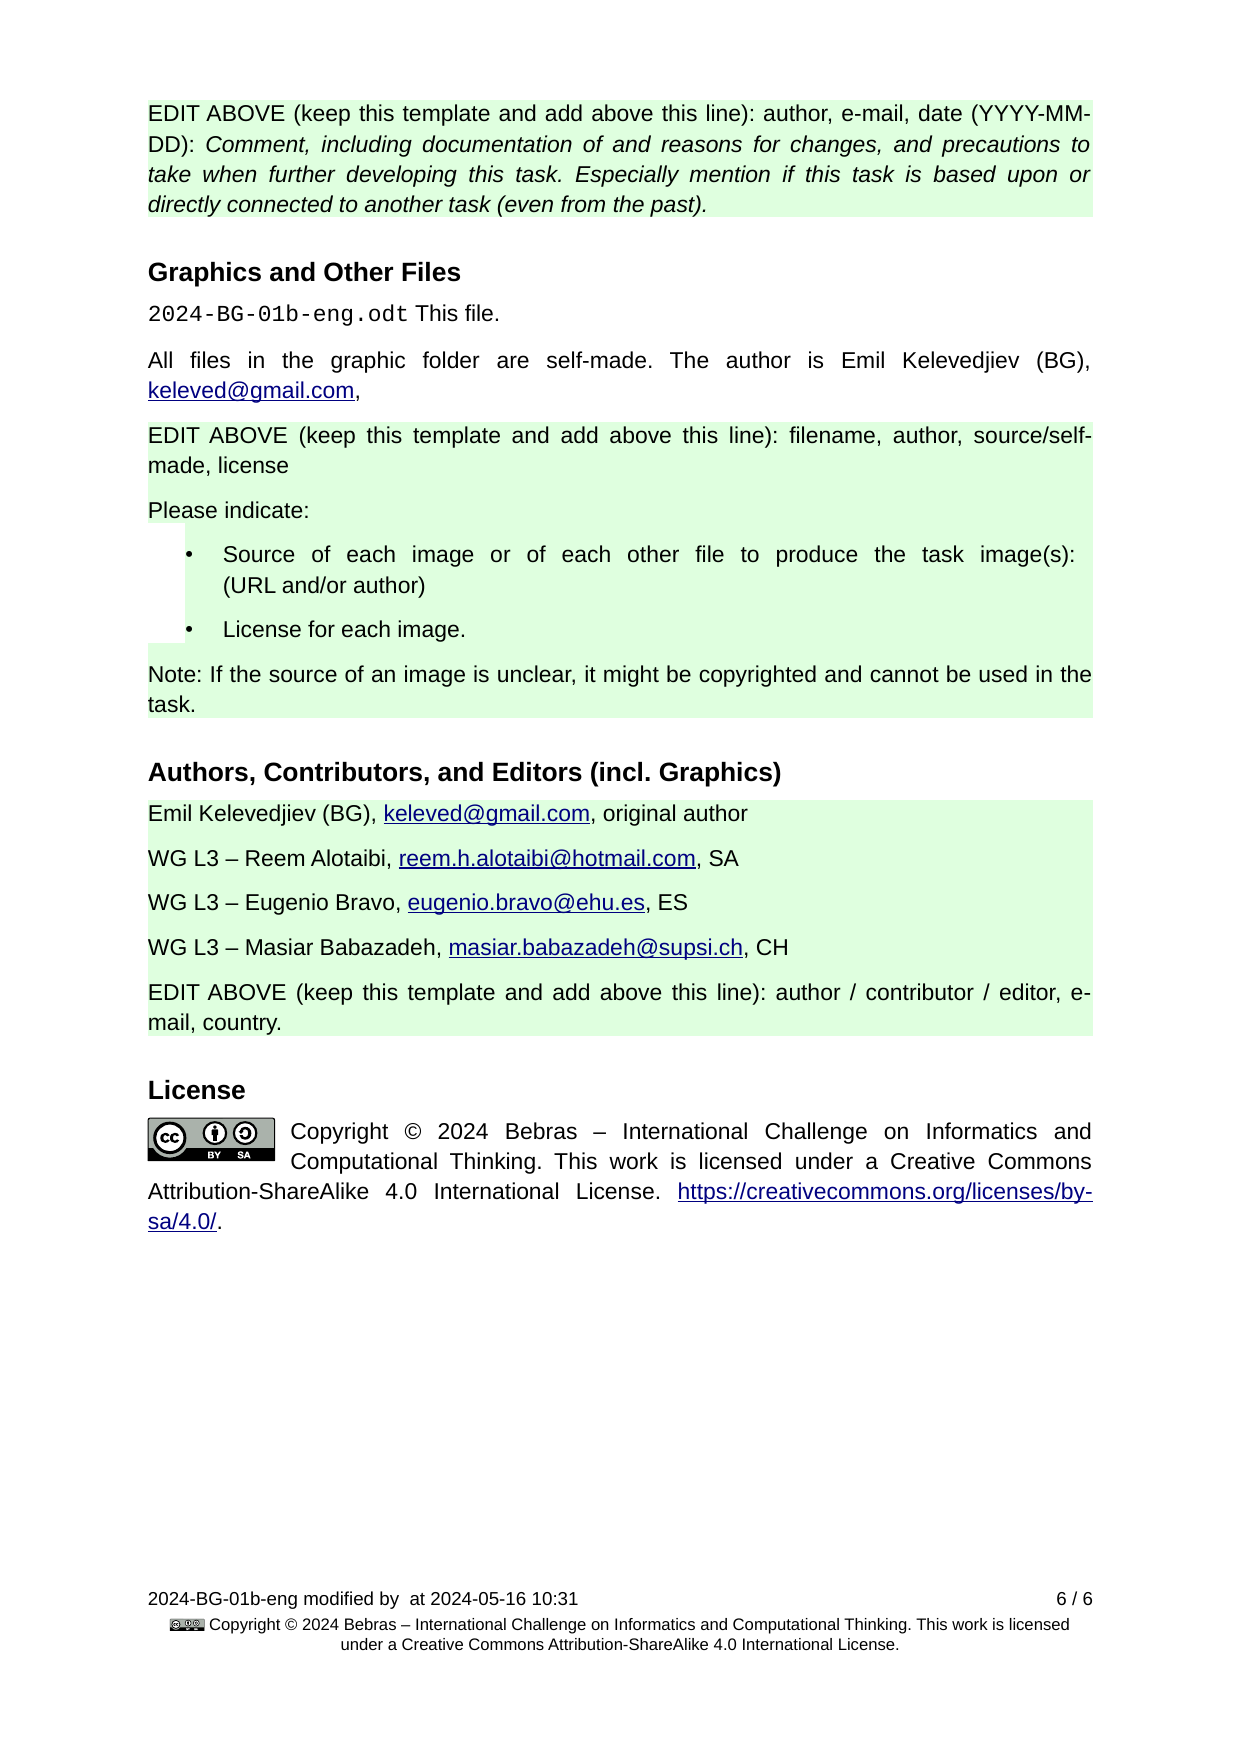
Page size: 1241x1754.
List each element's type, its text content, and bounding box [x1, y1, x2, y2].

subtitle Graphics and Other Files [148, 257, 1093, 287]
text WG L3 – Masiar Babazadeh, masiar.babazadeh@supsi.ch, CH [148, 934, 1093, 961]
text All files in the graphic folder are self-made. The author is Emil Kelevedjiev (BG), keleved@gmail.com, [148, 347, 1093, 403]
text 2024-BG-01b-eng.odt This file. [148, 299, 1093, 328]
text WG L3 – Reem Alotaibi, reem.h.alotaibi@hotmail.com, SA [148, 844, 1093, 871]
text EDIT ABOVE (keep this template and add above this line): author, e-mail, date (YYYY-MM-DD): Comment, including documentation of and reasons for changes, and precautions to take when further developing this task. Especially mention if this task is based upon or directly connected to another task (even from the past). [148, 100, 1093, 217]
list License for each image. [185, 616, 1093, 643]
subtitle Authors, Contributors, and Editors (incl. Graphics) [148, 757, 1093, 787]
text EDIT ABOVE (keep this template and add above this line): filename, author, source/self-made, license [148, 422, 1093, 478]
text Emil Kelevedjiev (BG), keleved@gmail.com, original author [148, 800, 1093, 826]
text Note: If the source of an image is unclear, it might be copyrighted and cannot be used in the task. [148, 661, 1093, 718]
text Please indicate: [148, 497, 1093, 523]
subtitle License [148, 1075, 1093, 1105]
text Copyright © 2024 Bebras – International Challenge on Informatics and Computational Thinking. This work is licensed under a Creative Commons Attribution-ShareAlike 4.0 International License. https://creativecommons.org/licenses/by-sa/4.0/. [148, 1118, 1093, 1234]
text EDIT ABOVE (keep this template and add above this line): author / contributor / editor, e-mail, country. [148, 979, 1093, 1036]
list Source of each image or of each other file to produce the task image(s): (URL and/or author) [185, 541, 1093, 598]
text WG L3 – Eugenio Bravo, eugenio.bravo@ehu.es, ES [148, 889, 1093, 916]
